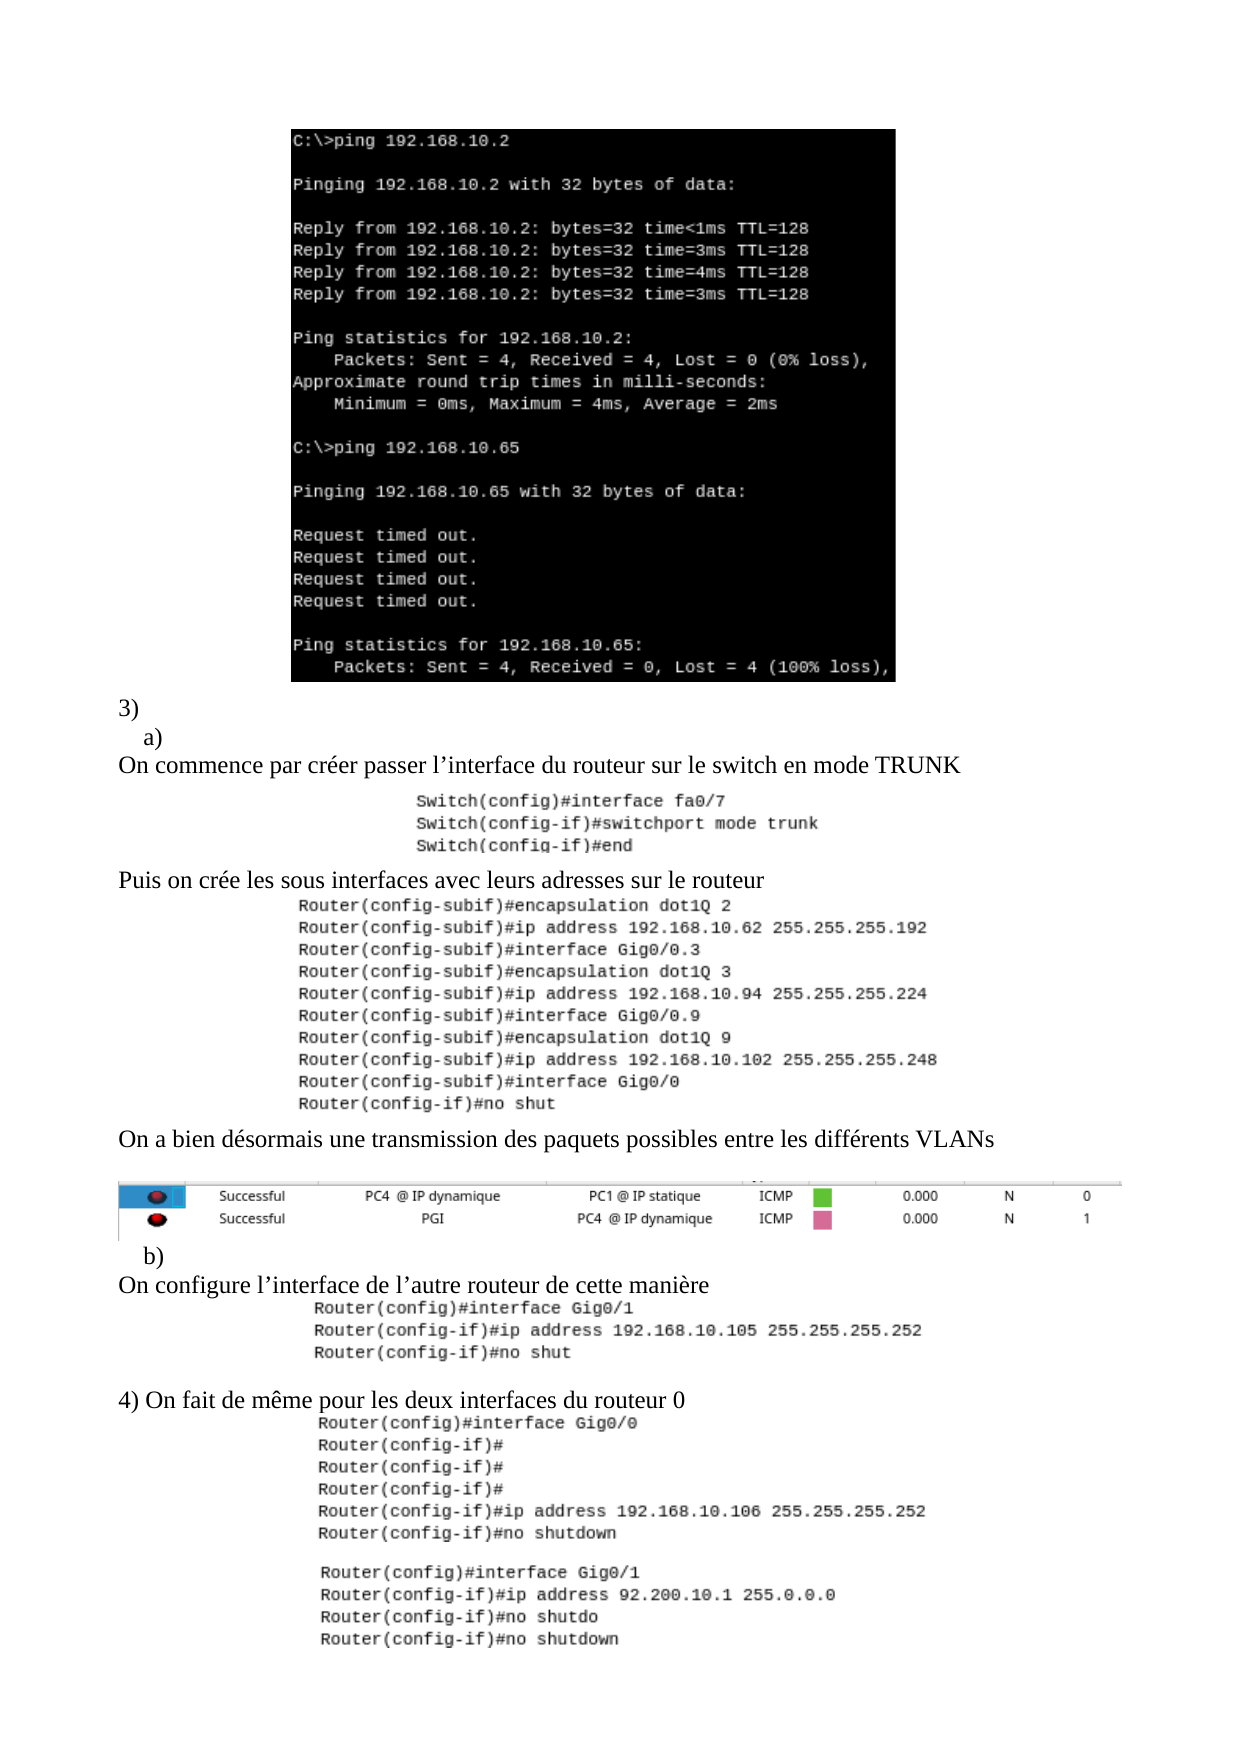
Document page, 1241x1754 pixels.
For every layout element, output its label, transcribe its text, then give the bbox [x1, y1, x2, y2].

picture [308, 1298, 932, 1363]
text On a bien désormais une transmission des paquets possibles entre les différents VLANs [118, 1124, 1122, 1153]
text On commence par créer passer l’interface du routeur sur le switch en mode TRUNK [118, 751, 1122, 779]
picture [291, 129, 896, 682]
text Puis on crée les sous interfaces avec leurs adresses sur le routeur [118, 866, 1122, 894]
text 4) On fait de même pour les deux interfaces du routeur 0 [118, 1385, 1122, 1413]
picture [118, 1181, 1123, 1241]
text 3) [118, 693, 1122, 722]
picture [312, 1413, 928, 1542]
text On configure l’interface de l’autre routeur de cette manière [118, 1270, 1122, 1298]
picture [294, 894, 946, 1114]
picture [316, 1564, 885, 1648]
text b) [118, 1241, 1122, 1270]
text a) [118, 722, 1122, 751]
picture [415, 791, 825, 853]
